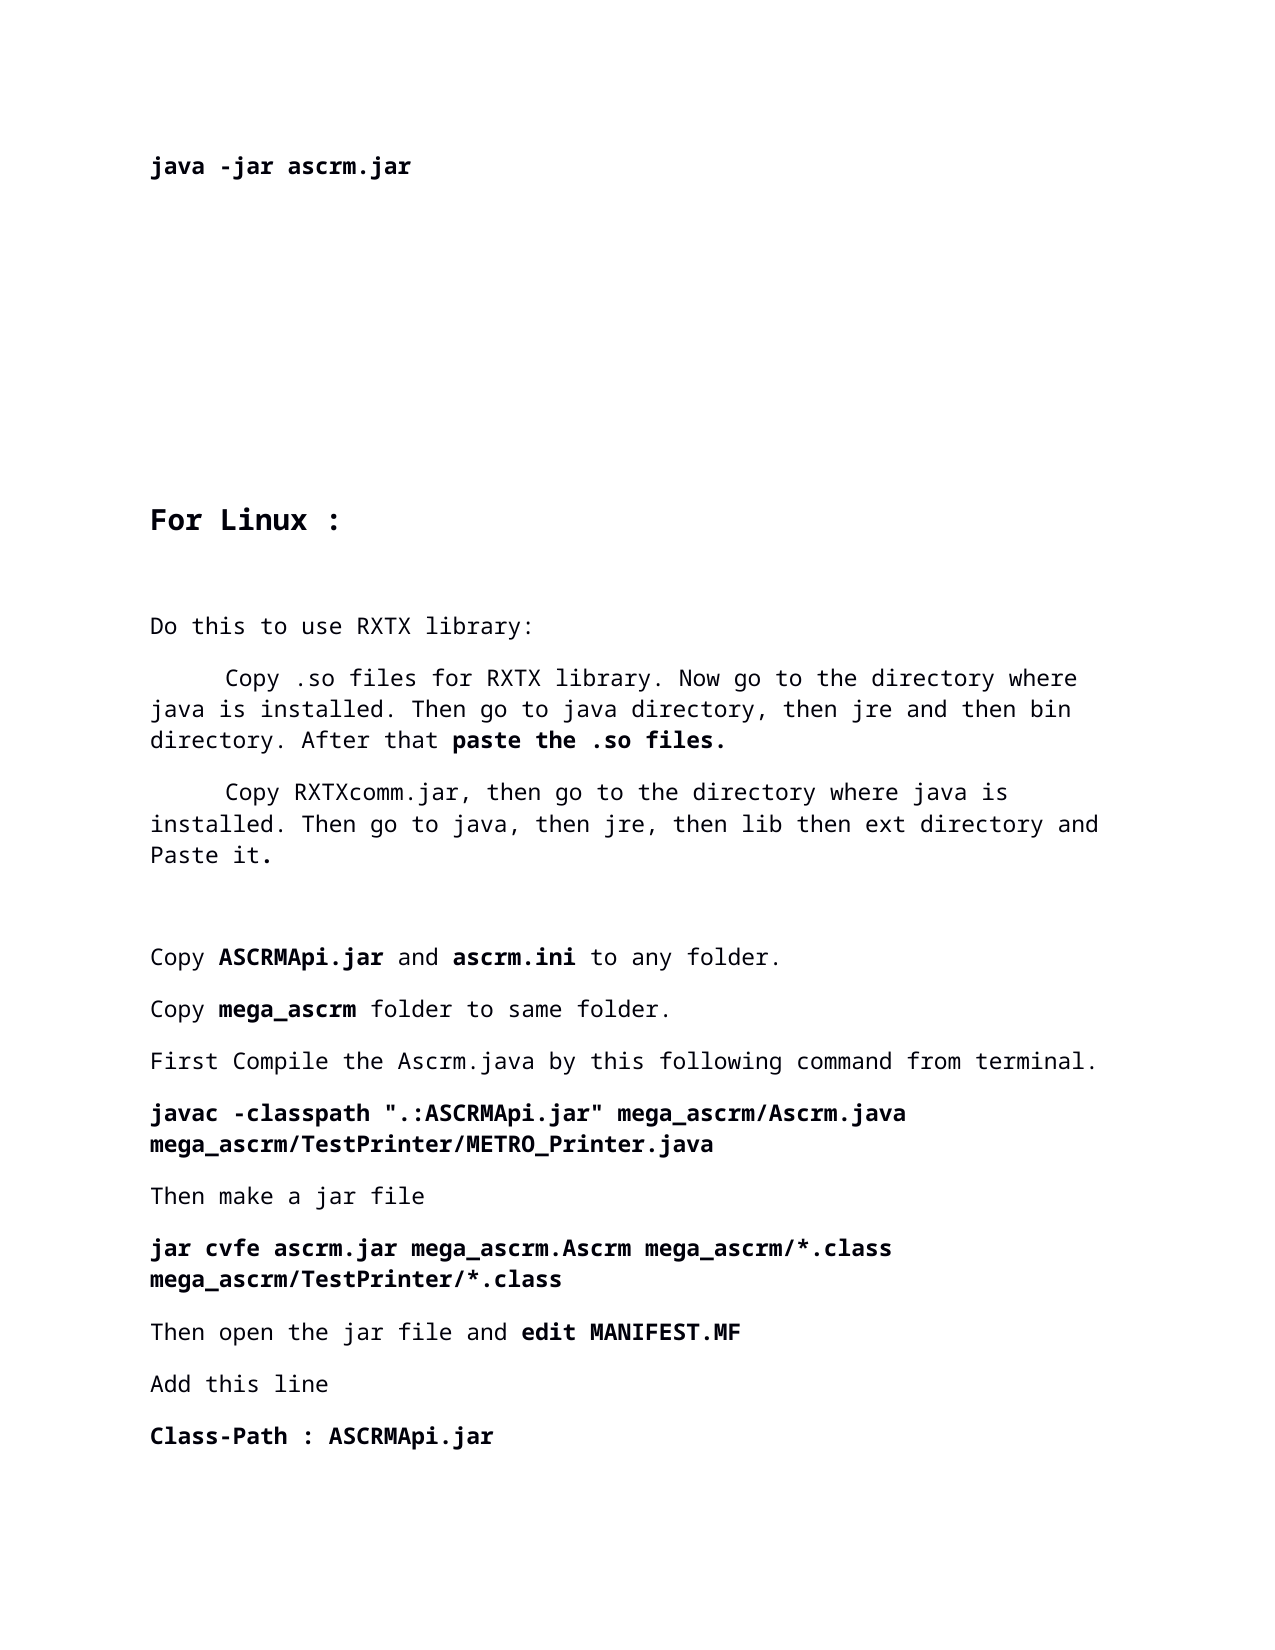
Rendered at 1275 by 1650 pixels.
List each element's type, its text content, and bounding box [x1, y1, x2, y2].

list For Linux : [150, 499, 1125, 539]
text Copy .so files for RXTX library. Now go to the directory where java is installed. Then go to java directory, then jre and then bin directory. After that paste the .so files. [150, 662, 1125, 756]
text Do this to use RXTX library: [150, 610, 1125, 641]
text Class-Path : ASCRMApi.jar [150, 1420, 1125, 1451]
text java -jar ascrm.jar [150, 150, 1125, 181]
text Then open the jar file and edit MANIFEST.MF [150, 1316, 1125, 1347]
text Copy ASCRMApi.jar and ascrm.ini to any folder. [150, 941, 1125, 972]
text javac -classpath ".:ASCRMApi.jar" mega_ascrm/Ascrm.java mega_ascrm/TestPrinter/METRO_Printer.java [150, 1097, 1125, 1159]
text Copy mega_ascrm folder to same folder. [150, 993, 1125, 1024]
text jar cvfe ascrm.jar mega_ascrm.Ascrm mega_ascrm/*.class mega_ascrm/TestPrinter/*.class [150, 1232, 1125, 1295]
text First Compile the Ascrm.java by this following command from terminal. [150, 1045, 1125, 1076]
text Then make a jar file [150, 1180, 1125, 1211]
text Add this line [150, 1368, 1125, 1399]
text Copy RXTXcomm.jar, then go to the directory where java is installed. Then go to java, then jre, then lib then ext directory and Paste it. [150, 776, 1125, 870]
